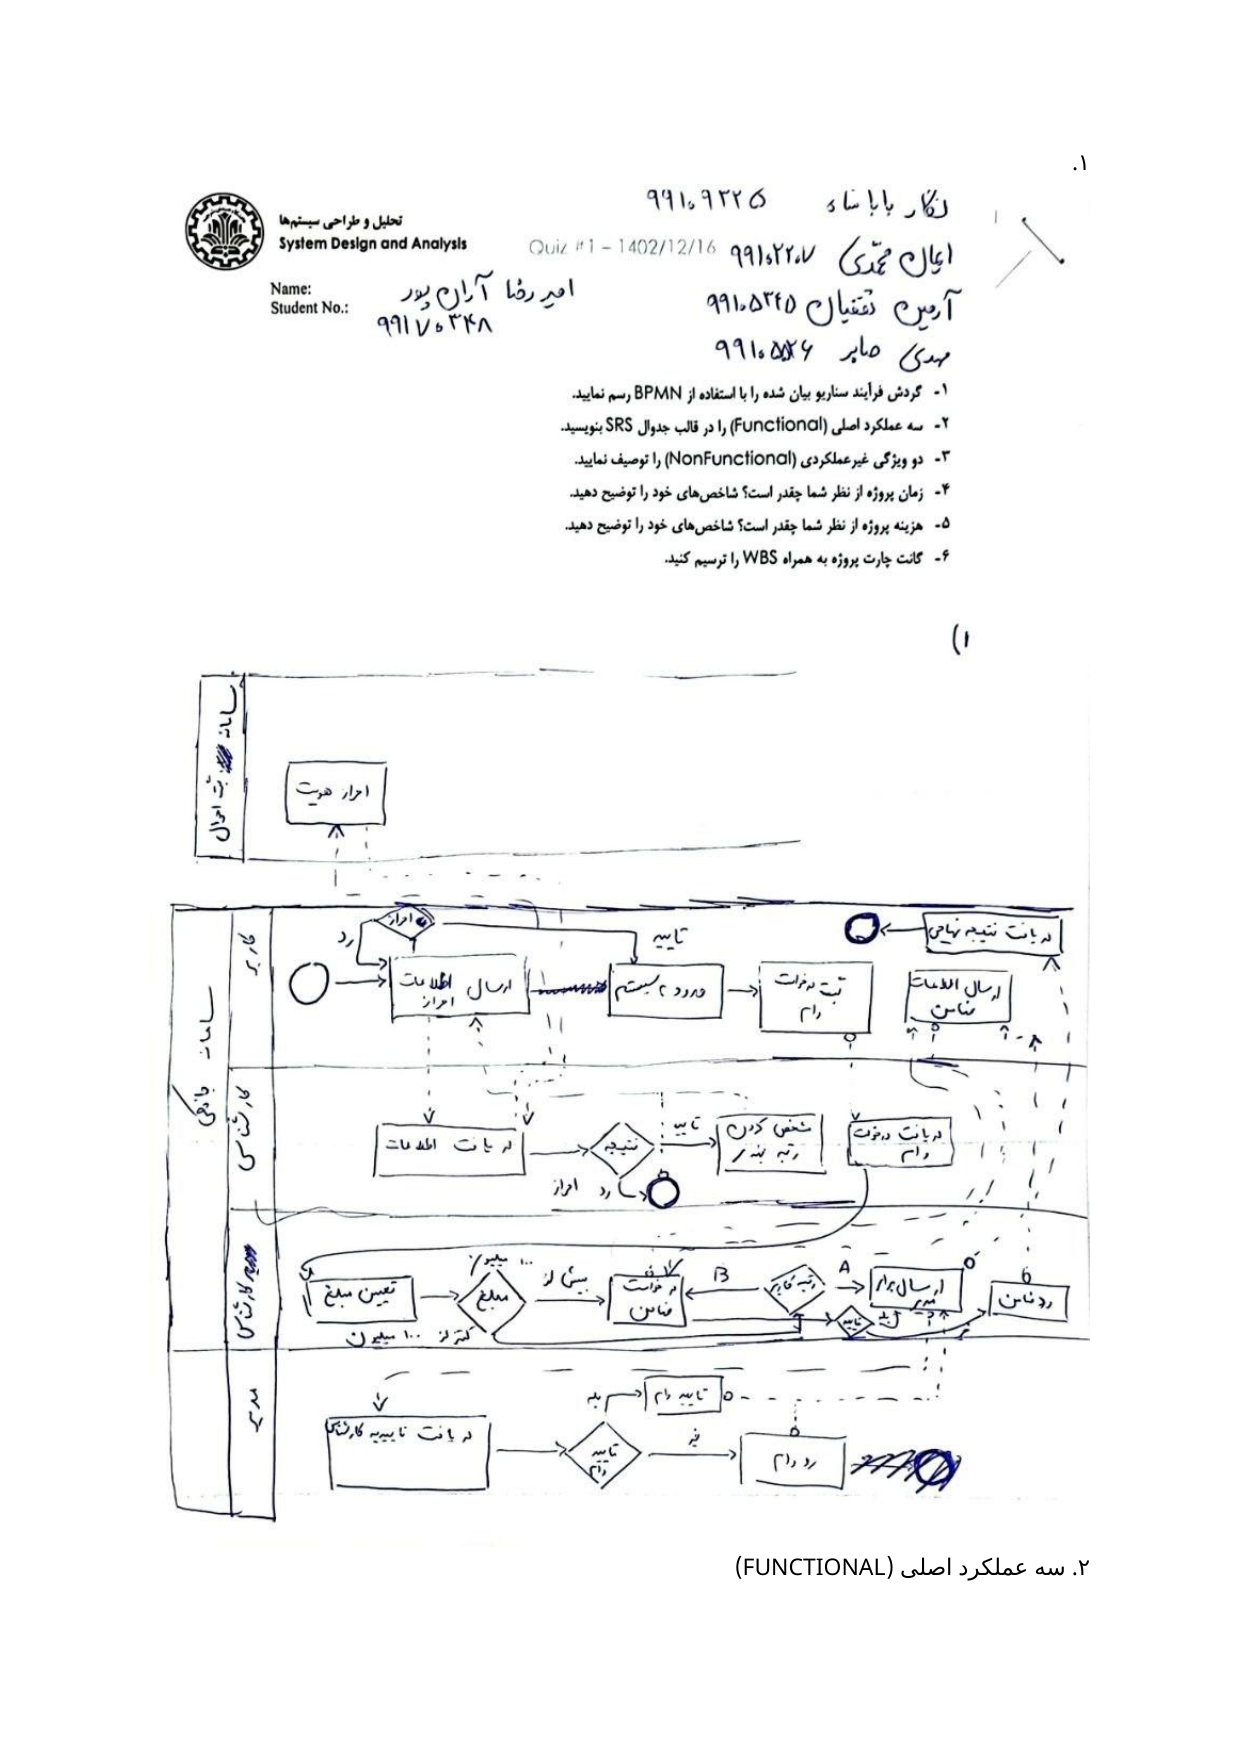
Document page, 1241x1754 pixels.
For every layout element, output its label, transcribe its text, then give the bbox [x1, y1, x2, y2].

text ۲. سه عملکرد اصلی (FUNCTIONAL) [150, 1551, 1090, 1584]
picture [150, 184, 1090, 1547]
text ۱. [150, 150, 1090, 180]
